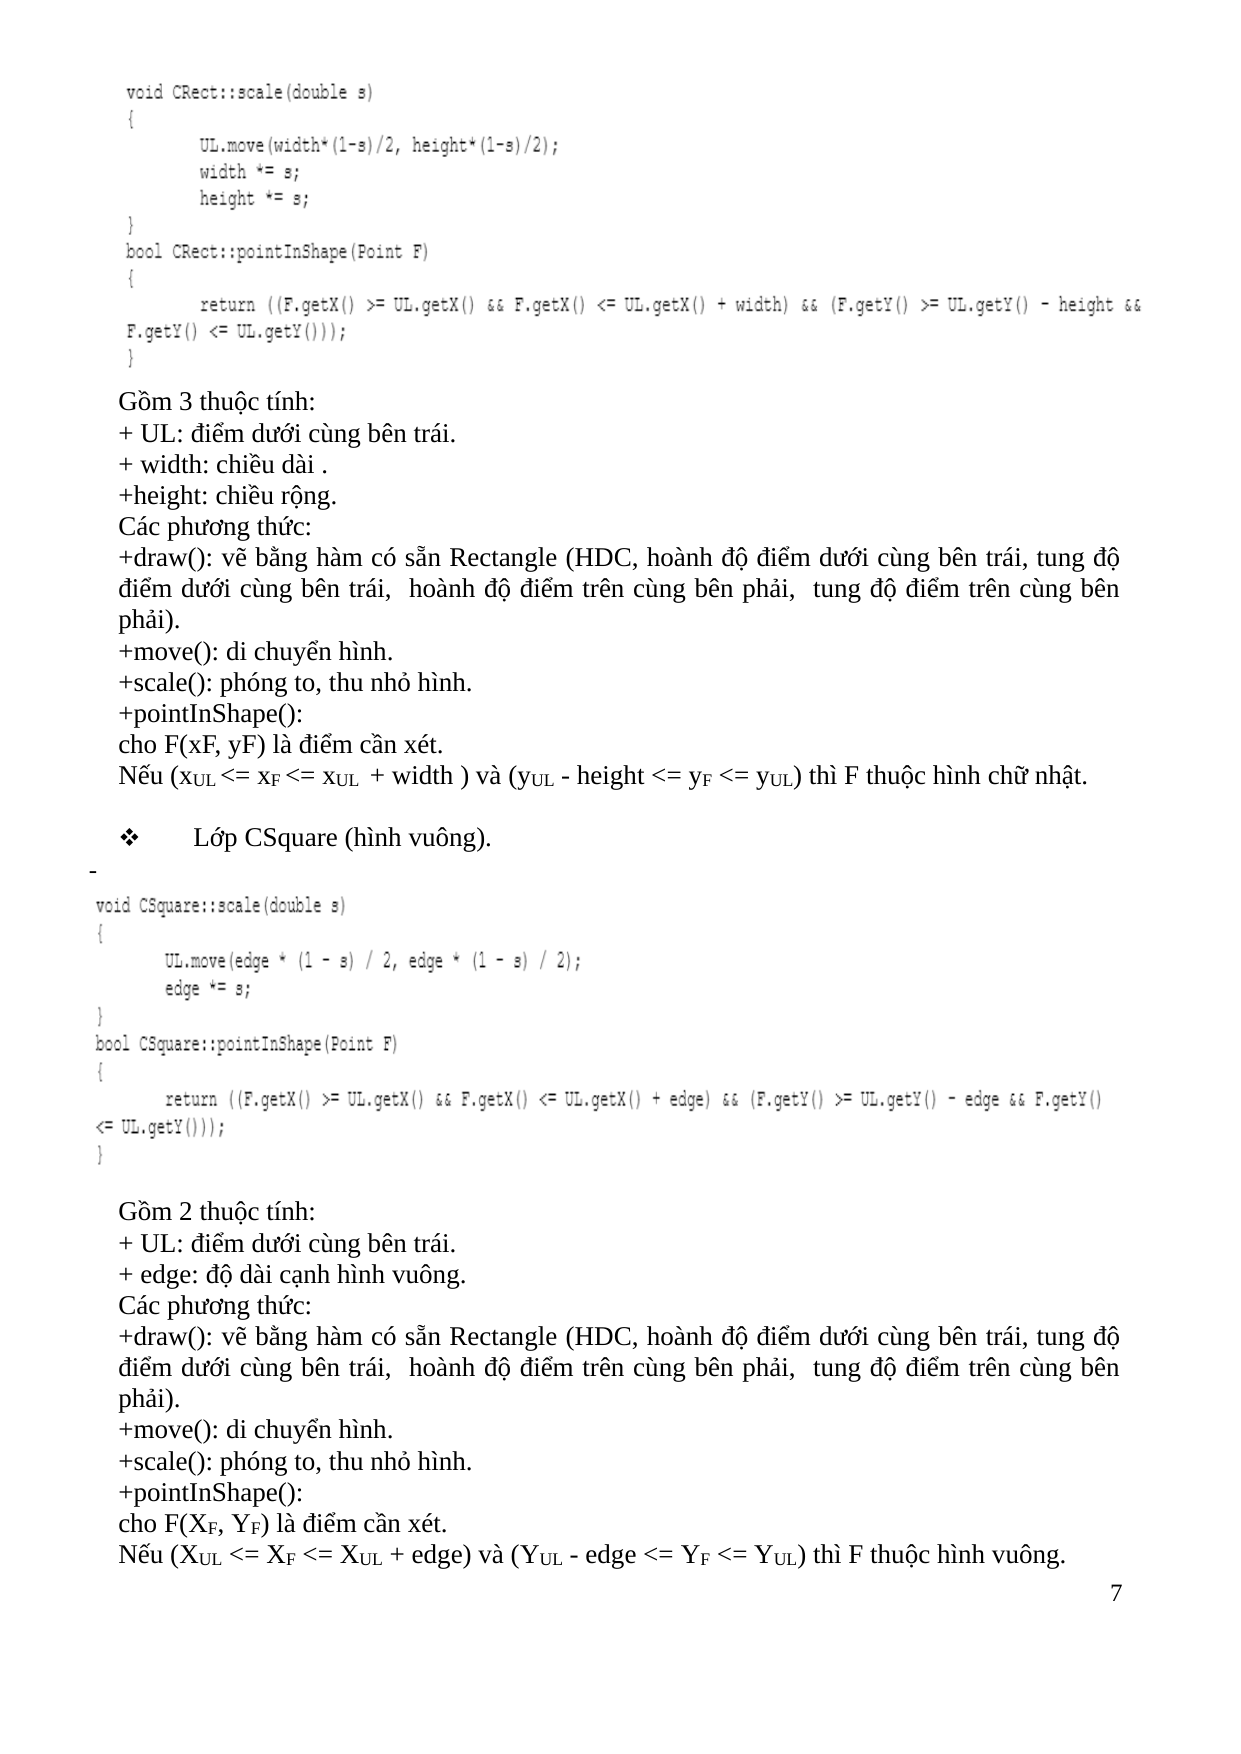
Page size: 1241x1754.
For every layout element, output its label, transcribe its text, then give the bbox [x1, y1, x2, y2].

text Gồm 2 thuộc tính: [118, 1196, 1122, 1227]
text +scale(): phóng to, thu nhỏ hình. [118, 666, 1122, 697]
text +draw(): vẽ bằng hàm có sẵn Rectangle (HDC, hoành độ điểm dưới cùng bên trái, tung độ điểm dưới cùng bên trái, hoành độ điểm trên cùng bên phải, tung độ điểm trên cùng bên phải). [118, 1320, 1122, 1413]
text +height: chiều rộng. [118, 479, 1122, 510]
text Các phương thức: [118, 1289, 1122, 1320]
text Gồm 3 thuộc tính: [118, 386, 1122, 417]
text Các phương thức: [118, 510, 1122, 541]
text +move(): di chuyển hình. [118, 635, 1122, 666]
text +pointInShape(): [118, 697, 1122, 728]
text cho F(xF, yF) là điểm cần xét. [118, 728, 1122, 759]
text +move(): di chuyển hình. [118, 1413, 1122, 1445]
text +scale(): phóng to, thu nhỏ hình. [118, 1445, 1122, 1476]
text + width: chiều dài . [118, 448, 1122, 479]
text cho F(XF, YF) là điểm cần xét. [118, 1507, 1122, 1538]
text +pointInShape(): [118, 1476, 1122, 1507]
text + UL: điểm dưới cùng bên trái. [118, 417, 1122, 448]
text + UL: điểm dưới cùng bên trái. [118, 1227, 1122, 1258]
text Nếu (xUL <= xF <= xUL + width ) và (yUL - height <= yF <= yUL) thì F thuộc hình chữ nhật. [118, 759, 1122, 790]
text + edge: độ dài cạnh hình vuông. [118, 1258, 1122, 1289]
list Lớp CSquare (hình vuông). [118, 822, 709, 853]
text Nếu (XUL <= XF <= XUL + edge) và (YUL - edge <= YF <= YUL) thì F thuộc hình vuông. [118, 1538, 1122, 1569]
text +draw(): vẽ bằng hàm có sẵn Rectangle (HDC, hoành độ điểm dưới cùng bên trái, tung độ điểm dưới cùng bên trái, hoành độ điểm trên cùng bên phải, tung độ điểm trên cùng bên phải). [118, 541, 1122, 635]
